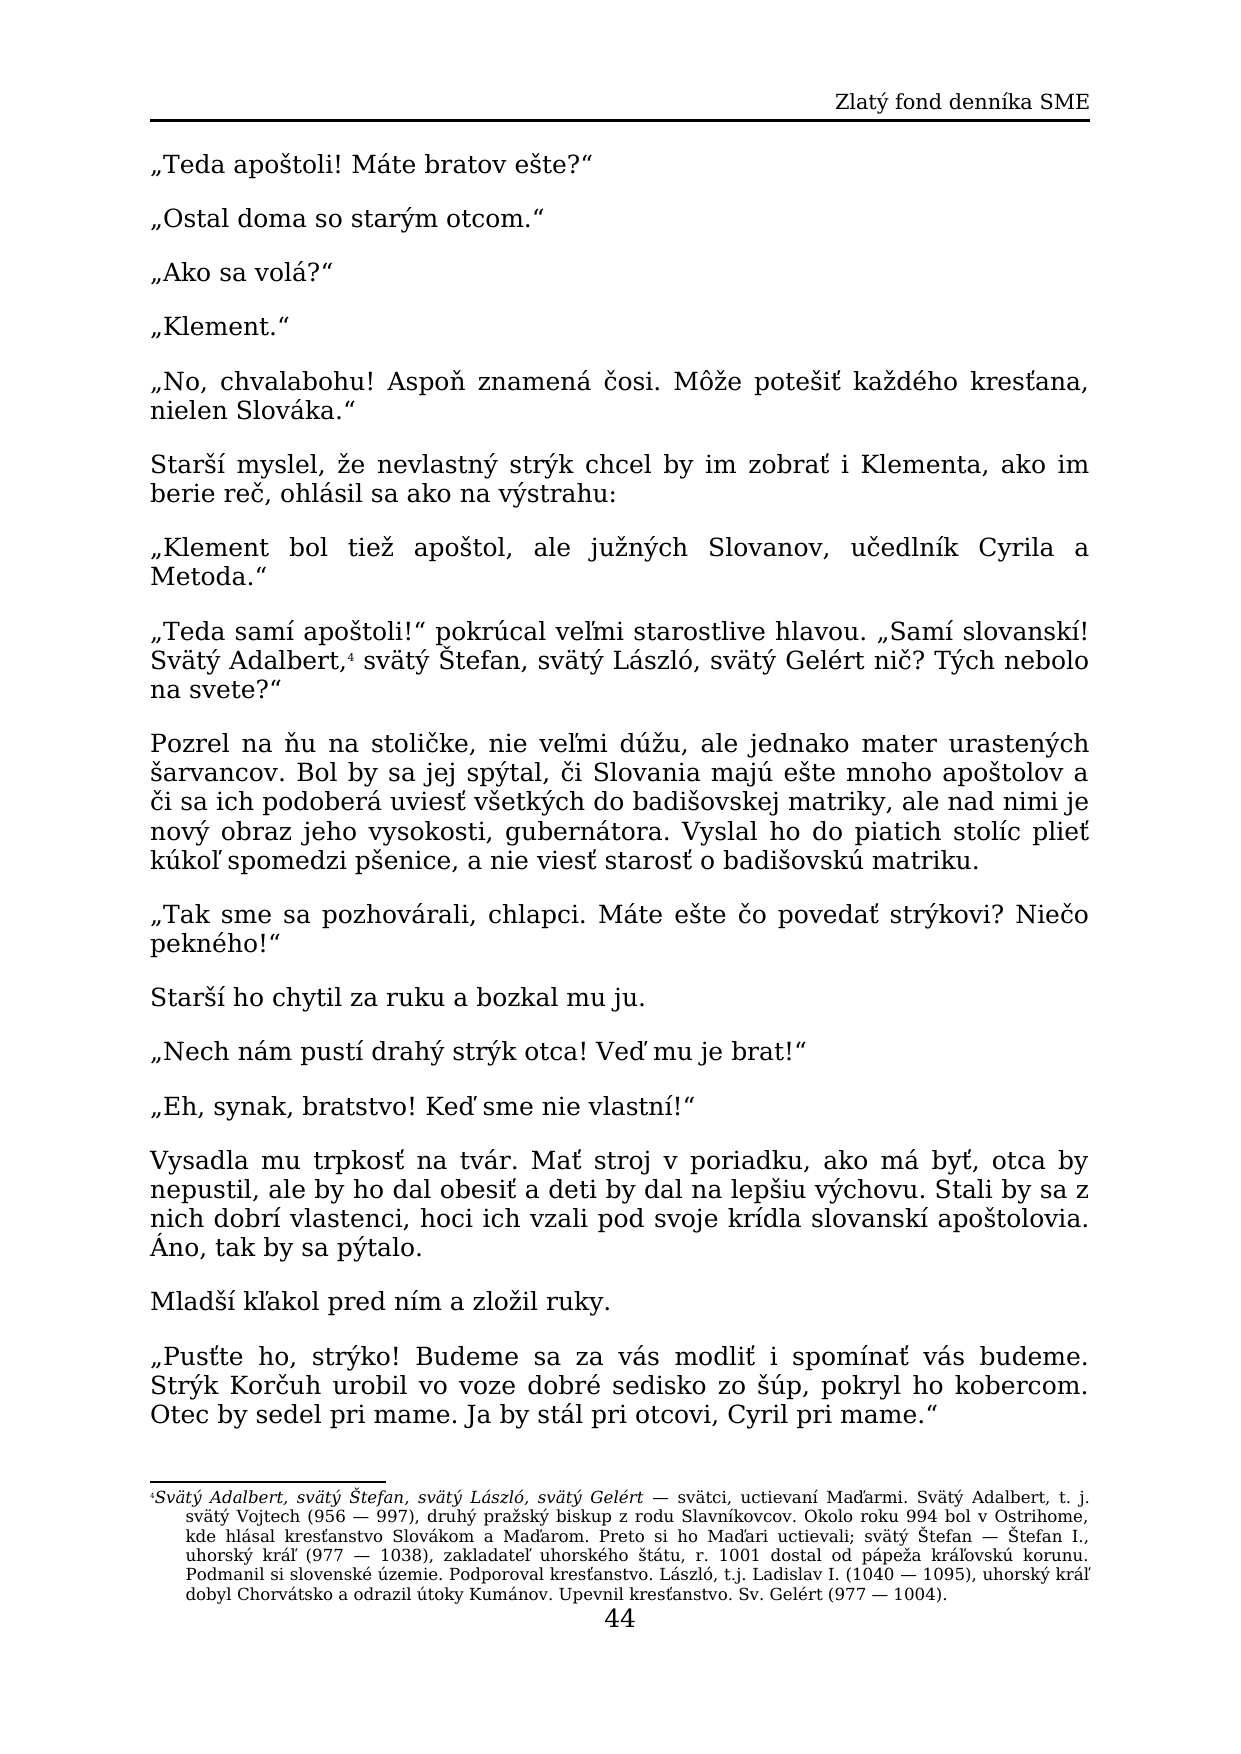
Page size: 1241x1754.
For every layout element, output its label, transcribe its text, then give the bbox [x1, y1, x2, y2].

text „Tak sme sa pozhovárali, chlapci. Máte ešte čo povedať strýkovi? Niečo pekného!“ [150, 900, 1090, 958]
text „Nech nám pustí drahý strýk otca! Veď mu je brat!“ [150, 1038, 1090, 1067]
text „Pusťte ho, strýko! Budeme sa za vás modliť i spomínať vás budeme. Strýk Korčuh urobil vo voze dobré sedisko zo šúp, pokryl ho kobercom. Otec by sedel pri mame. Ja by stál pri otcovi, Cyril pri mame.“ [150, 1342, 1090, 1429]
text Starší ho chytil za ruku a bozkal mu ju. [150, 983, 1090, 1013]
text Starší myslel, že nevlastný strýk chcel by im zobrať i Klementa, ako im berie reč, ohlásil sa ako na výstrahu: [150, 450, 1090, 508]
text „Ako sa volá?“ [150, 258, 1090, 287]
text Vysadla mu trpkosť na tvár. Mať stroj v poriadku, ako má byť, otca by nepustil, ale by ho dal obesiť a deti by dal na lepšiu výchovu. Stali by sa z nich dobrí vlastenci, hoci ich vzali pod svoje krídla slovanskí apoštolovia. Áno, tak by sa pýtalo. [150, 1146, 1090, 1263]
text Mladší kľakol pred ním a zložil ruky. [150, 1288, 1090, 1317]
text „Teda samí apoštoli!“ pokrúcal veľmi starostlive hlavou. „Samí slovanskí! Svätý Adalbert,4 svätý Štefan, svätý László, svätý Gelért nič? Tých nebolo na svete?“ [150, 617, 1090, 704]
text Pozrel na ňu na stoličke, nie veľmi dúžu, ale jednako mater urastených šarvancov. Bol by sa jej spýtal, či Slovania majú ešte mnoho apoštolov a či sa ich podoberá uviesť všetkých do badišovskej matriky, ale nad nimi je nový obraz jeho vysokosti, gubernátora. Vyslal ho do piatich stolíc plieť kúkoľ spomedzi pšenice, a nie viesť starosť o badišovskú matriku. [150, 729, 1090, 875]
text 4Svätý Adalbert, svätý Štefan, svätý László, svätý Gelért — svätci, uctievaní Maďarmi. Svätý Adalbert, t. j. svätý Vojtech (956 — 997), druhý pražský biskup z rodu Slavníkovcov. Okolo roku 994 bol v Ostrihome, kde hlásal kresťanstvo Slovákom a Maďarom. Preto si ho Maďari uctievali; svätý Štefan — Štefan I., uhorský kráľ (977 — 1038), zakladateľ uhorského štátu, r. 1001 dostal od pápeža kráľovskú korunu. Podmanil si slovenské územie. Podporoval kresťanstvo. László, t.j. Ladislav I. (1040 — 1095), uhorský kráľ dobyl Chorvátsko a odrazil útoky Kumánov. Upevnil kresťanstvo. Sv. Gelért (977 — 1004). [150, 1488, 1090, 1604]
text „Klement bol tiež apoštol, ale južných Slovanov, učedlník Cyrila a Metoda.“ [150, 533, 1090, 592]
text „Klement.“ [150, 312, 1090, 342]
text „Ostal doma so starým otcom.“ [150, 204, 1090, 233]
text „Teda apoštoli! Máte bratov ešte?“ [150, 150, 1090, 179]
text „No, chvalabohu! Aspoň znamená čosi. Môže potešiť každého kresťana, nielen Slováka.“ [150, 367, 1090, 425]
text „Eh, synak, bratstvo! Keď sme nie vlastní!“ [150, 1092, 1090, 1121]
